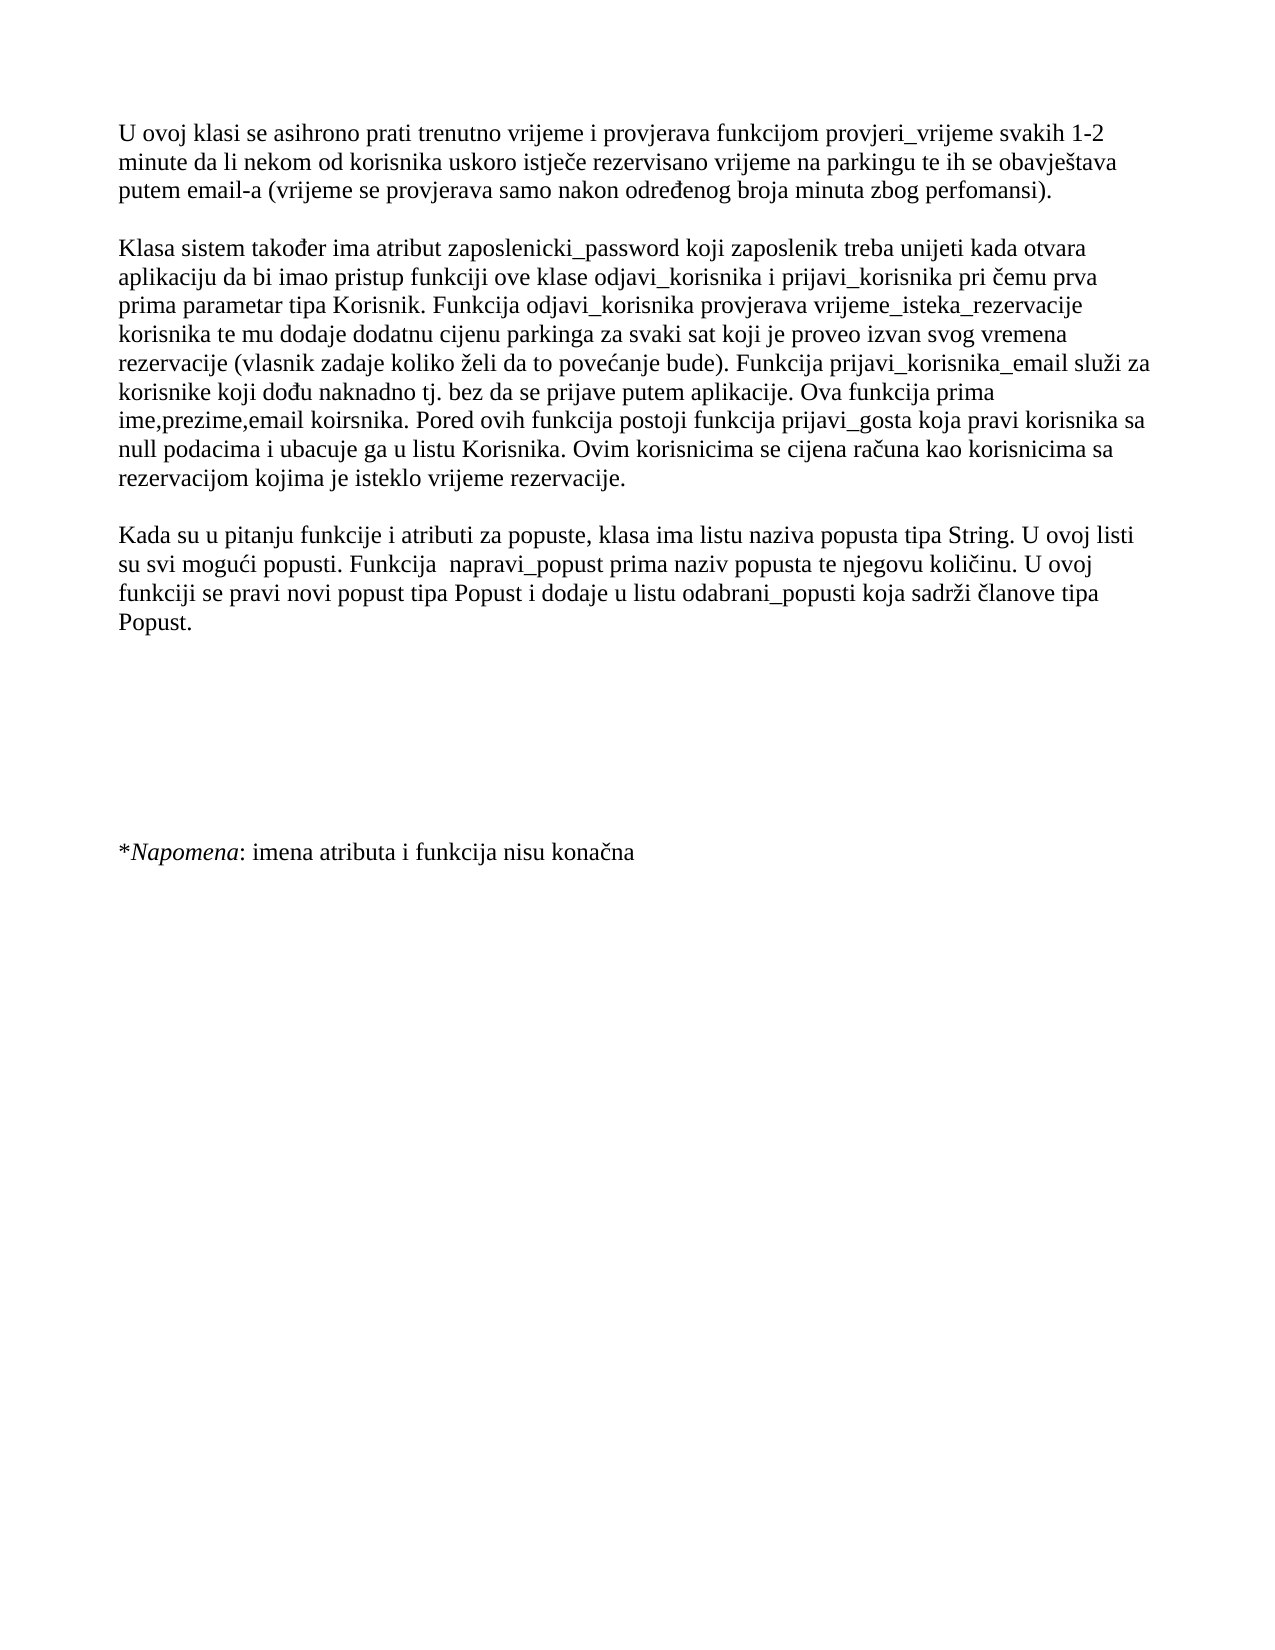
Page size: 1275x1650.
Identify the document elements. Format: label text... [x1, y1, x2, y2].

text Klasa sistem također ima atribut zaposlenicki_password koji zaposlenik treba unijeti kada otvara aplikaciju da bi imao pristup funkciji ove klase odjavi_korisnika i prijavi_korisnika pri čemu prva prima parametar tipa Korisnik. Funkcija odjavi_korisnika provjerava vrijeme_isteka_rezervacije korisnika te mu dodaje dodatnu cijenu parkinga za svaki sat koji je proveo izvan svog vremena rezervacije (vlasnik zadaje koliko želi da to povećanje bude). Funkcija prijavi_korisnika_email služi za korisnike koji dođu naknadno tj. bez da se prijave putem aplikacije. Ova funkcija prima ime,prezime,email koirsnika. Pored ovih funkcija postoji funkcija prijavi_gosta koja pravi korisnika sa null podacima i ubacuje ga u listu Korisnika. Ovim korisnicima se cijena računa kao korisnicima sa rezervacijom kojima je isteklo vrijeme rezervacije. [118, 233, 1157, 492]
text U ovoj klasi se asihrono prati trenutno vrijeme i provjerava funkcijom provjeri_vrijeme svakih 1-2 minute da li nekom od korisnika uskoro istječe rezervisano vrijeme na parkingu te ih se obavještava putem email-a (vrijeme se provjerava samo nakon određenog broja minuta zbog perfomansi). [118, 118, 1157, 204]
text Kada su u pitanju funkcije i atributi za popuste, klasa ima listu naziva popusta tipa String. U ovoj listi su svi mogući popusti. Funkcija napravi_popust prima naziv popusta te njegovu količinu. U ovoj funkciji se pravi novi popust tipa Popust i dodaje u listu odabrani_popusti koja sadrži članove tipa Popust. [118, 521, 1157, 636]
text *Napomena: imena atributa i funkcija nisu konačna [118, 837, 1157, 866]
